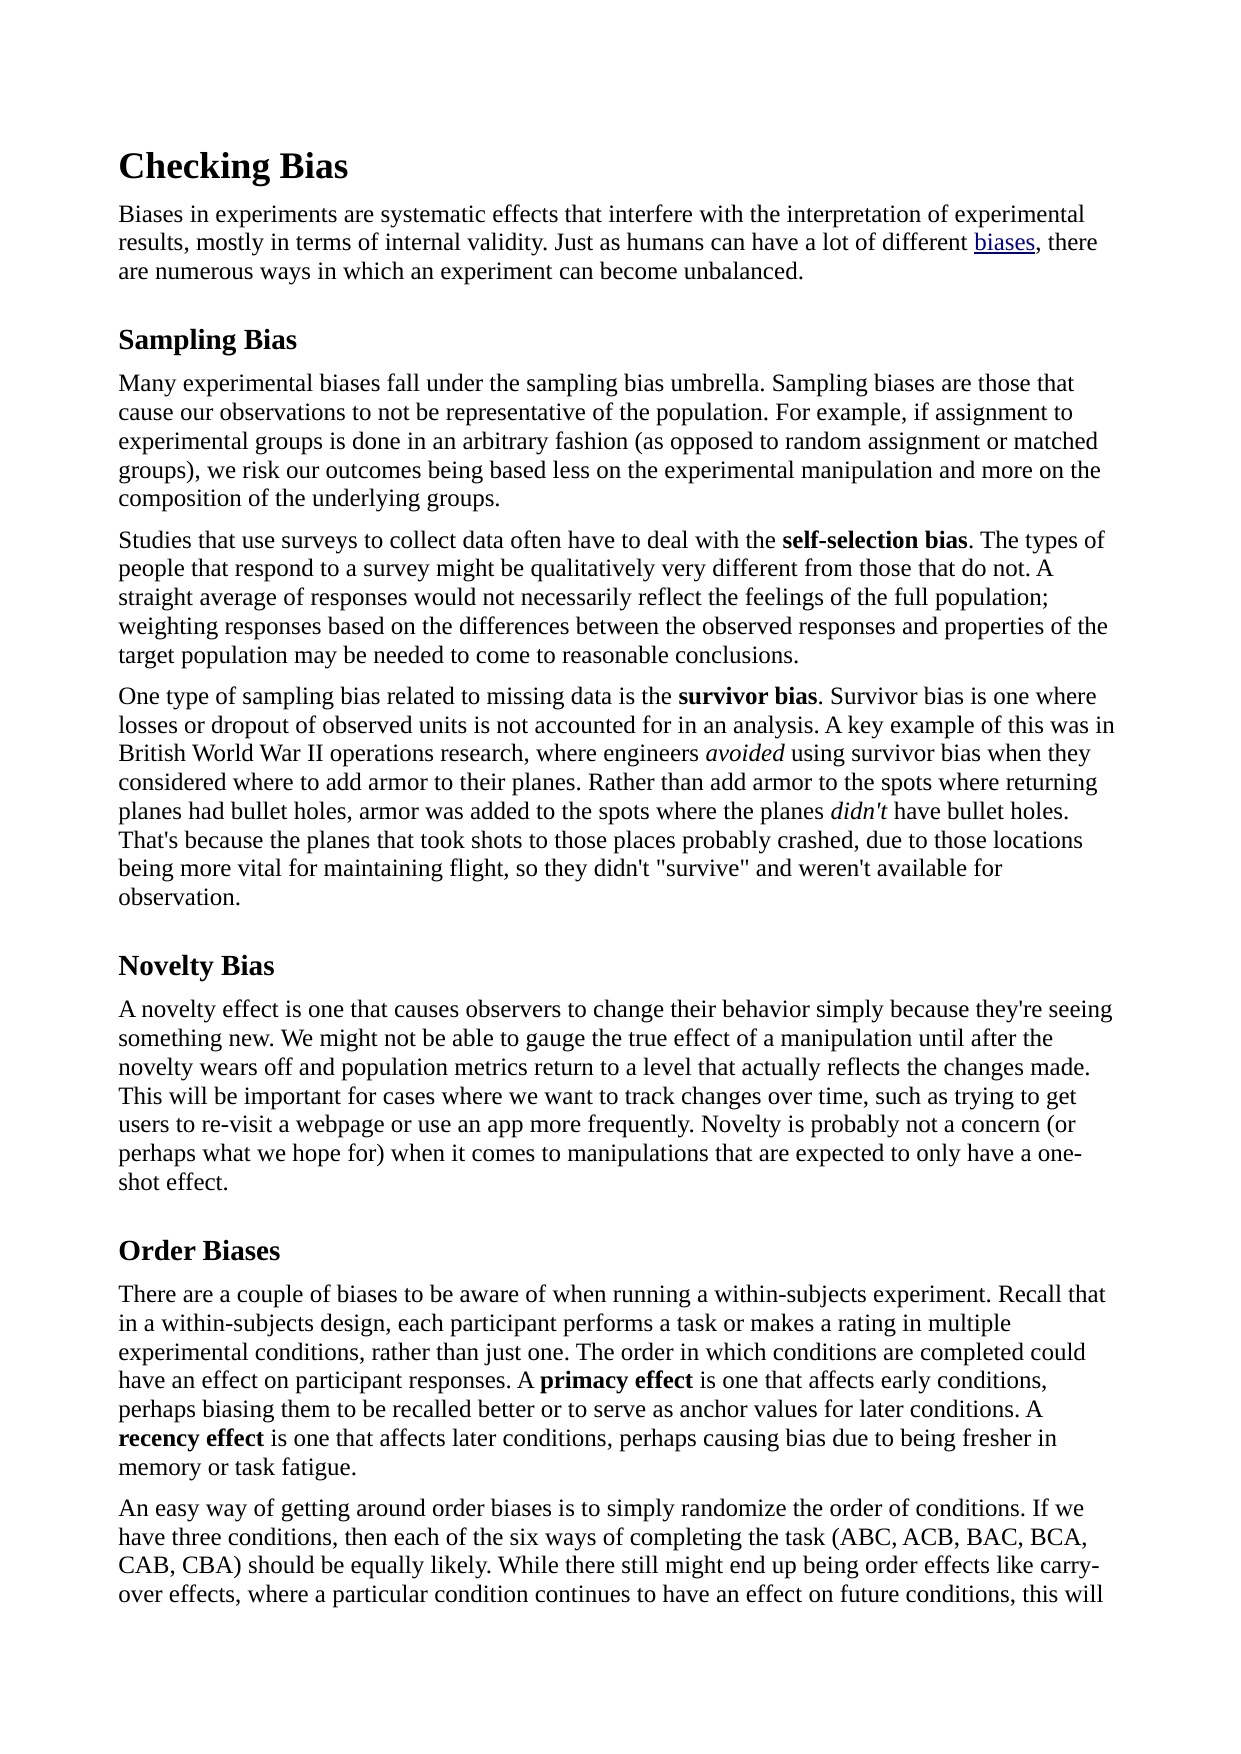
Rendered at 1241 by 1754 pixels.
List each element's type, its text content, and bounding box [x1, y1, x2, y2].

text An easy way of getting around order biases is to simply randomize the order of conditions. If we have three conditions, then each of the six ways of completing the task (ABC, ACB, BAC, BCA, CAB, CBA) should be equally likely. While there still might end up being order effects like carry-over effects, where a particular condition continues to have an effect on future conditions, this will [118, 1493, 1122, 1608]
text There are a couple of biases to be aware of when running a within-subjects experiment. Recall that in a within-subjects design, each participant performs a task or makes a rating in multiple experimental conditions, rather than just one. The order in which conditions are completed could have an effect on participant responses. A primacy effect is one that affects early conditions, perhaps biasing them to be recalled better or to serve as anchor values for later conditions. A recency effect is one that affects later conditions, perhaps causing bias due to being fresher in memory or task fatigue. [118, 1279, 1122, 1481]
subtitle Checking Bias [118, 143, 1122, 186]
text A novelty effect is one that causes observers to change their behavior simply because they're seeing something new. We might not be able to gauge the true effect of a manipulation until after the novelty wears off and population metrics return to a level that actually reflects the changes made. This will be important for cases where we want to track changes over time, such as trying to get users to re-visit a webpage or use an app more frequently. Novelty is probably not a concern (or perhaps what we hope for) when it comes to manipulations that are expected to only have a one-shot effect. [118, 994, 1122, 1196]
subtitle Novelty Bias [118, 948, 1122, 982]
subtitle Sampling Bias [118, 322, 1122, 356]
text Many experimental biases fall under the sampling bias umbrella. Sampling biases are those that cause our observations to not be representative of the population. For example, if assignment to experimental groups is done in an arbitrary fashion (as opposed to random assignment or matched groups), we risk our outcomes being based less on the experimental manipulation and more on the composition of the underlying groups. [118, 368, 1122, 512]
subtitle Order Biases [118, 1233, 1122, 1267]
text Studies that use surveys to collect data often have to deal with the self-selection bias. The types of people that respond to a survey might be qualitatively very different from those that do not. A straight average of responses would not necessarily reflect the feelings of the full population; weighting responses based on the differences between the observed responses and properties of the target population may be needed to come to reasonable conclusions. [118, 525, 1122, 668]
text Biases in experiments are systematic effects that interfere with the interpretation of experimental results, mostly in terms of internal validity. Just as humans can have a lot of different biases, there are numerous ways in which an experiment can become unbalanced. [118, 199, 1122, 285]
text One type of sampling bias related to missing data is the survivor bias. Survivor bias is one where losses or dropout of observed units is not accounted for in an analysis. A key example of this was in British World War II operations research, where engineers avoided using survivor bias when they considered where to add armor to their planes. Rather than add armor to the spots where returning planes had bullet holes, armor was added to the spots where the planes didn't have bullet holes. That's because the planes that took shots to those places probably crashed, due to those locations being more vital for maintaining flight, so they didn't "survive" and weren't available for observation. [118, 681, 1122, 911]
